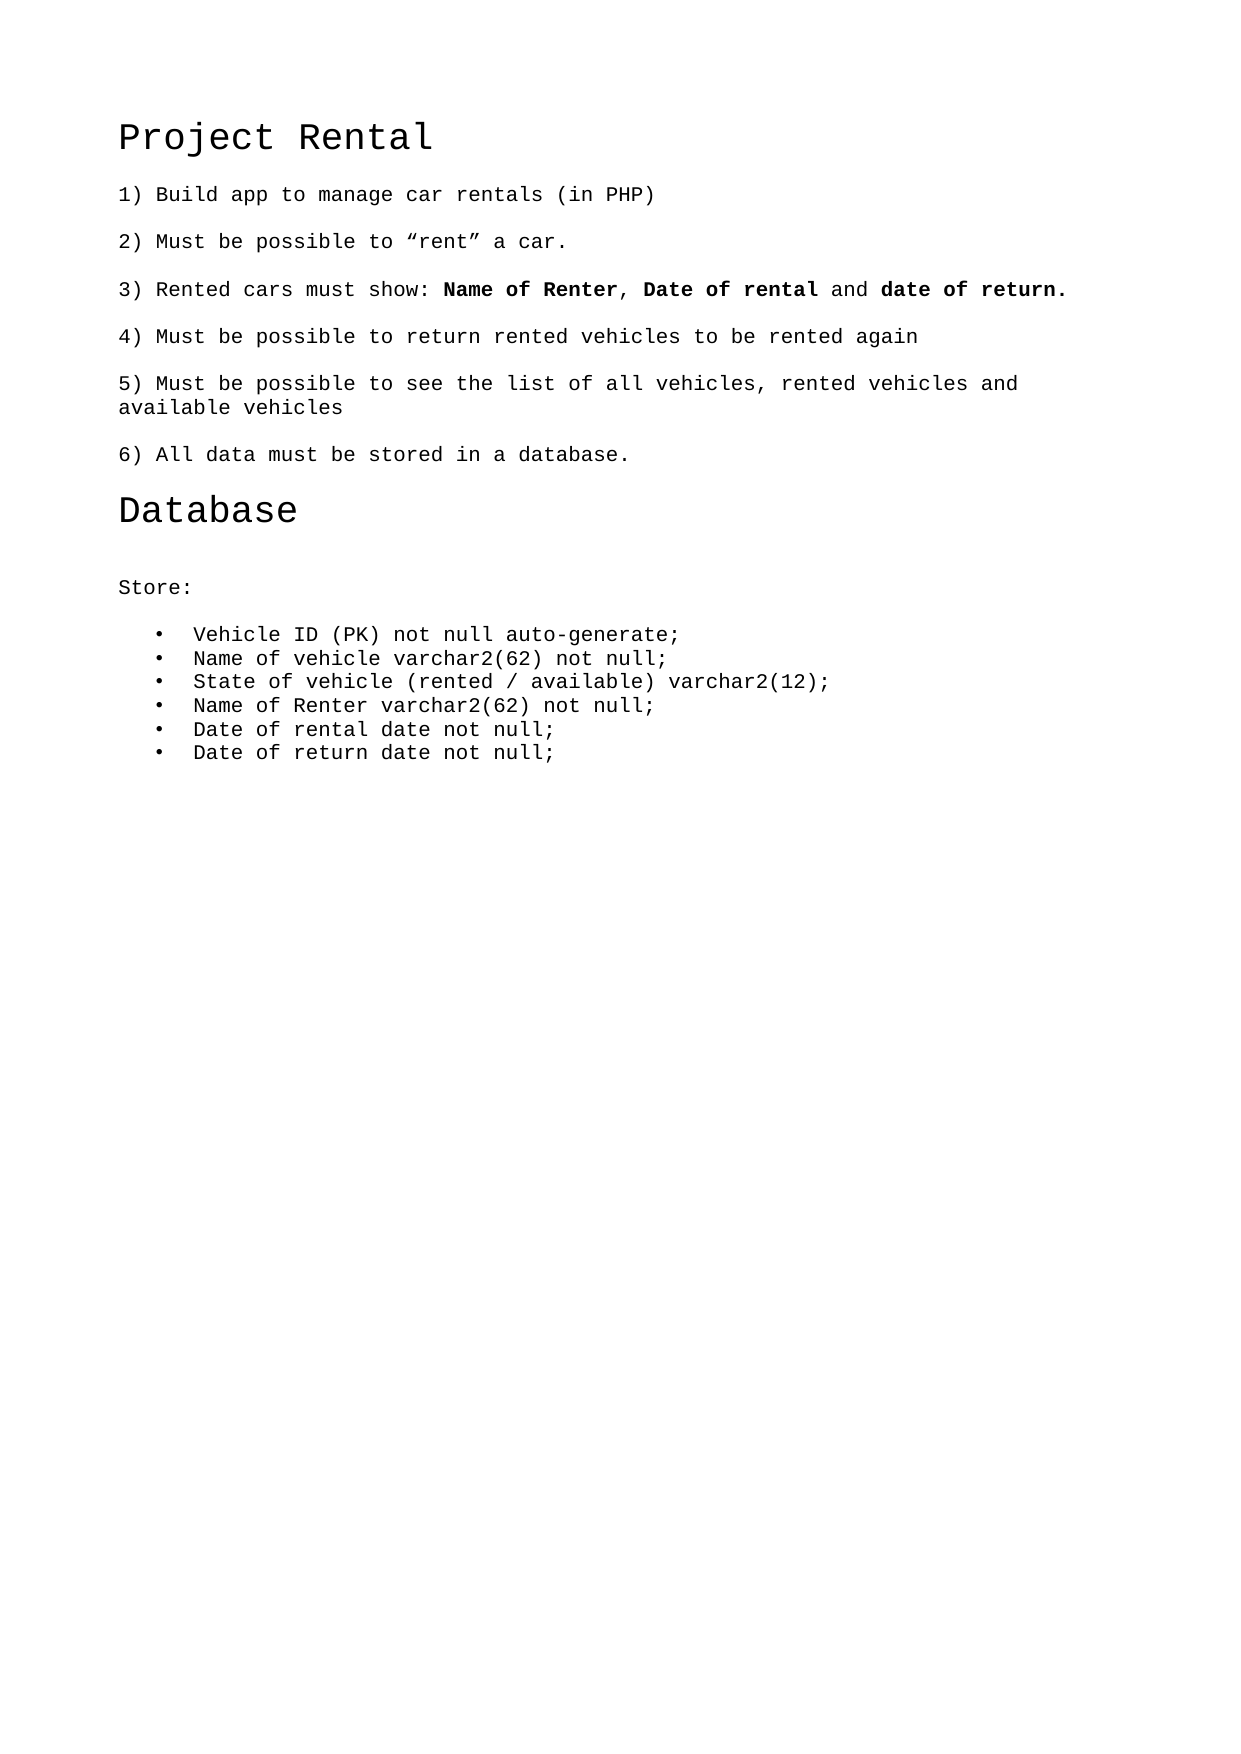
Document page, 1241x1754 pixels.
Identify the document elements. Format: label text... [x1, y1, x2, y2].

list Name of vehicle varchar2(62) not null; [156, 648, 1122, 671]
list State of vehicle (rented / available) varchar2(12); [156, 671, 1122, 695]
list Vehicle ID (PK) not null auto-generate; [156, 624, 1122, 648]
text 5) Must be possible to see the list of all vehicles, rented vehicles and available vehicles [118, 373, 1122, 421]
text 2) Must be possible to “rent” a car. [118, 232, 1122, 255]
text 4) Must be possible to return rented vehicles to be rented again [118, 326, 1122, 350]
text 1) Build app to manage car rentals (in PHP) [118, 184, 1122, 208]
list Date of rental date not null; [156, 718, 1122, 742]
list Date of return date not null; [156, 742, 1122, 766]
text Store: [118, 577, 1122, 600]
text Database [118, 492, 1122, 534]
text 3) Rented cars must show: Name of Renter, Date of rental and date of return. [118, 279, 1122, 302]
text 6) All data must be stored in a database. [118, 444, 1122, 468]
text Project Rental [118, 118, 1122, 161]
list Name of Renter varchar2(62) not null; [156, 695, 1122, 718]
